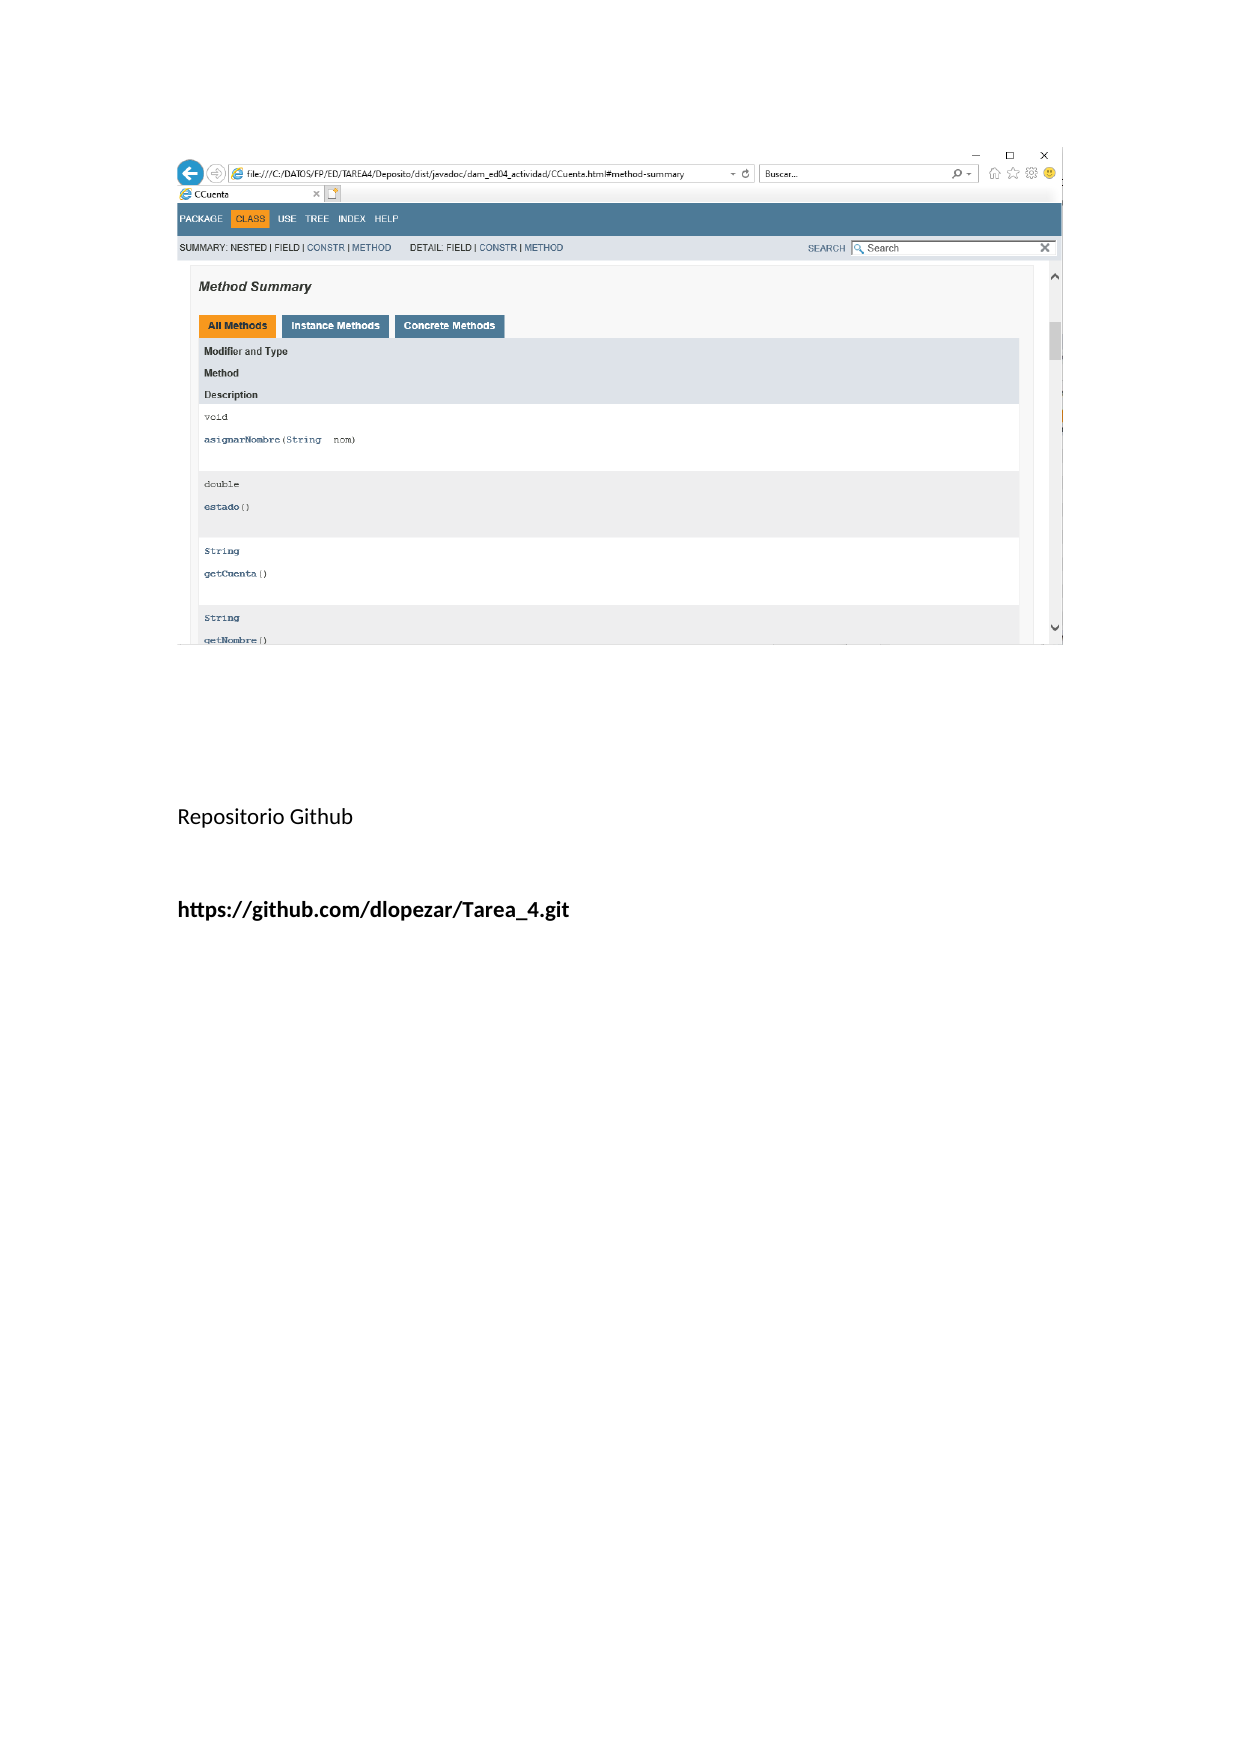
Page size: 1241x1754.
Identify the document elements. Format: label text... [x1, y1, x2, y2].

text Repositorio Github [177, 802, 1063, 830]
text https://github.com/dlopezar/Tarea_4.git [177, 895, 1063, 923]
